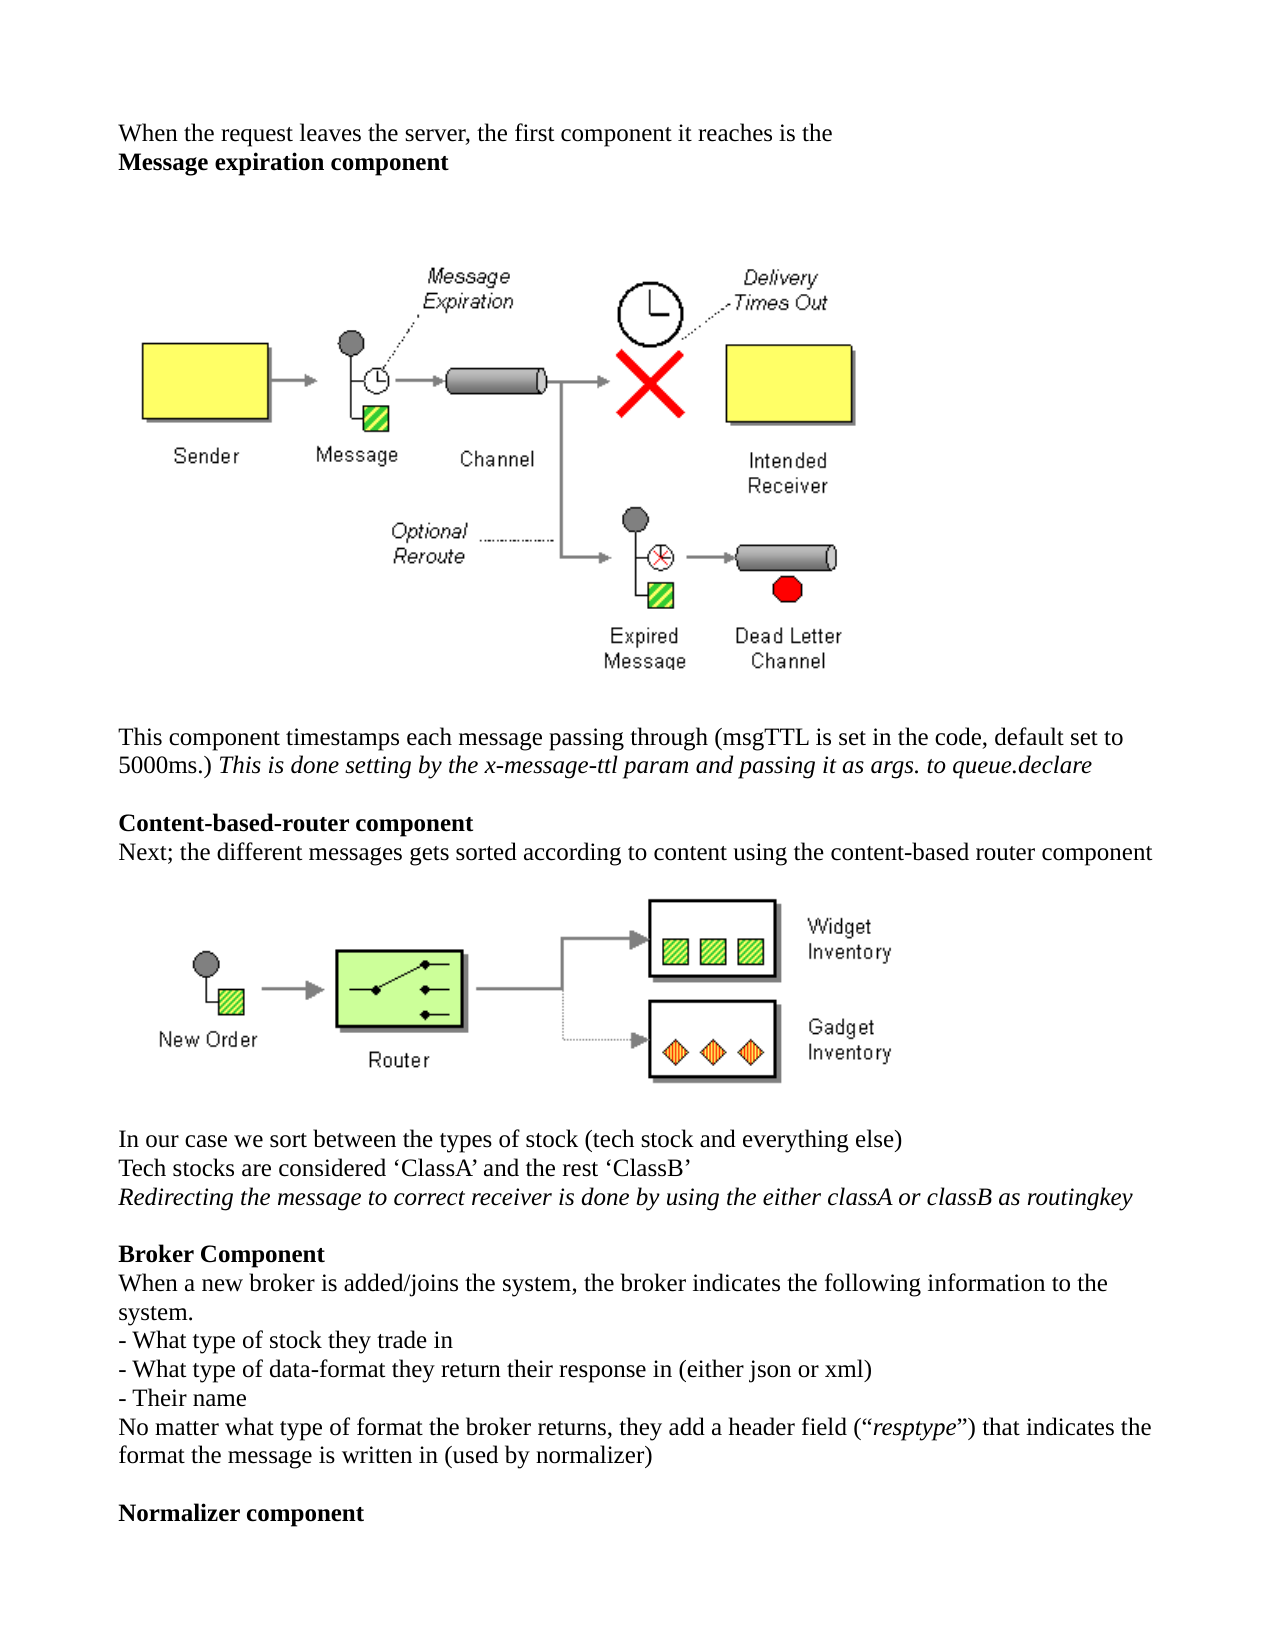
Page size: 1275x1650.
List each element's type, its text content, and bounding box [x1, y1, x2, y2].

text Content-based-router component [118, 808, 1157, 837]
text This component timestamps each message passing through (msgTTL is set in the code, default set to 5000ms.) This is done setting by the x-message-ttl param and passing it as args. to queue.declare [118, 722, 1157, 779]
text No matter what type of format the broker returns, they add a header field (“resptype”) that indicates the format the message is written in (used by normalizer) [118, 1412, 1157, 1469]
text - What type of data-format they return their response in (either json or xml) [118, 1354, 1157, 1383]
text Next; the different messages gets sorted according to content using the content-based router component [118, 837, 1157, 866]
text When the request leaves the server, the first component it reaches is the [118, 118, 1157, 147]
text Tech stocks are considered ‘ClassA’ and the rest ‘ClassB’ [118, 1153, 1157, 1182]
text - What type of stock they trade in [118, 1326, 1157, 1354]
text In our case we sort between the types of stock (tech stock and everything else) [118, 1124, 1157, 1153]
picture [140, 879, 913, 1088]
picture [125, 232, 884, 670]
text Broker Component [118, 1239, 1157, 1268]
text Message expiration component [118, 147, 1157, 176]
text Normalizer component [118, 1498, 1157, 1527]
text When a new broker is added/joins the system, the broker indicates the following information to the system. [118, 1268, 1157, 1326]
text - Their name [118, 1383, 1157, 1412]
text Redirecting the message to correct receiver is done by using the either classA or classB as routingkey [118, 1182, 1157, 1211]
